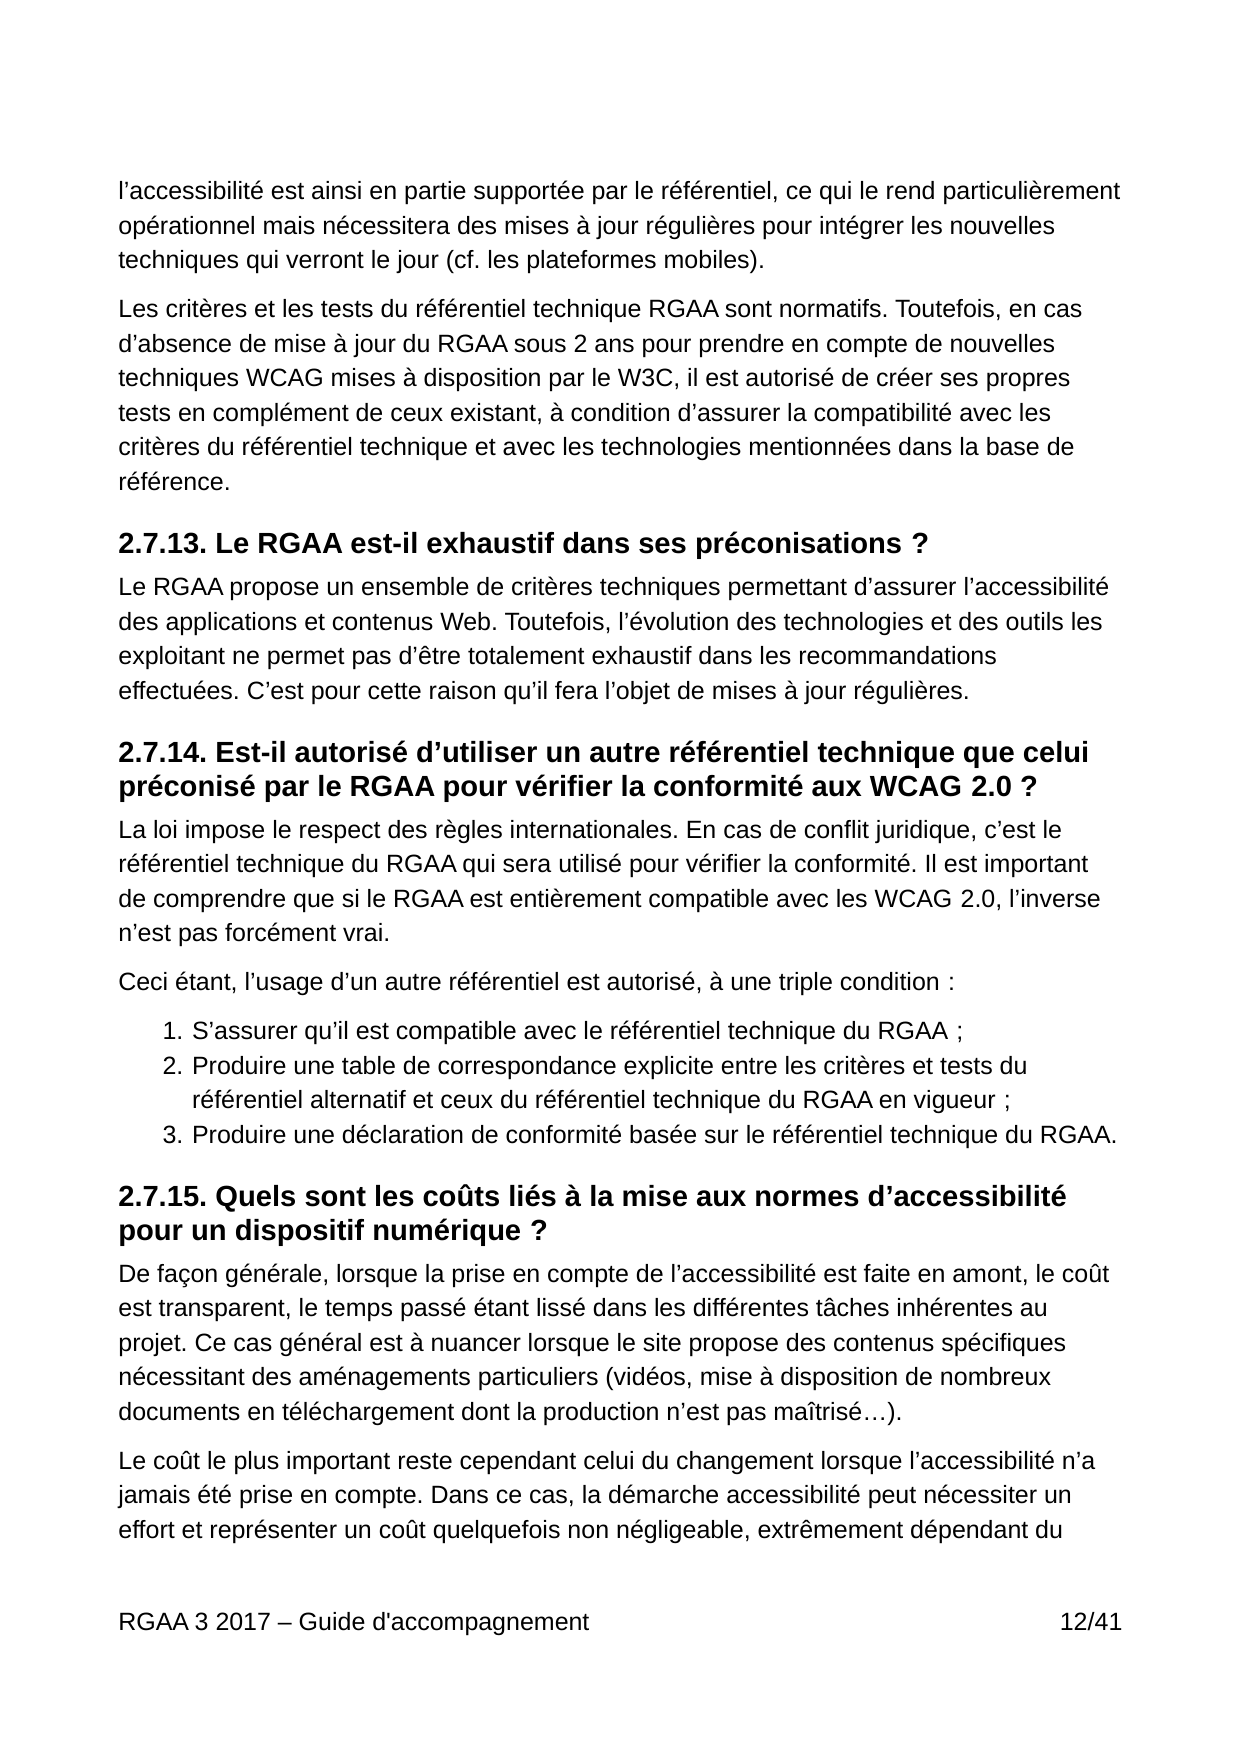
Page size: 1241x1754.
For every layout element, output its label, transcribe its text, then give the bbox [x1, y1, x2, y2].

subtitle 2.7.14. Est-il autorisé d’utiliser un autre référentiel technique que celui préconisé par le RGAA pour vérifier la conformité aux WCAG 2.0 ? [118, 735, 1122, 802]
subtitle 2.7.13. Le RGAA est-il exhaustif dans ses préconisations ? [118, 526, 1122, 560]
list Produire une table de correspondance explicite entre les critères et tests du référentiel alternatif et ceux du référentiel technique du RGAA en vigueur ; [162, 1051, 1122, 1114]
text La loi impose le respect des règles internationales. En cas de conflit juridique, c’est le référentiel technique du RGAA qui sera utilisé pour vérifier la conformité. Il est important de comprendre que si le RGAA est entièrement compatible avec les WCAG 2.0, l’inverse n’est pas forcément vrai. [118, 815, 1122, 947]
text Le coût le plus important reste cependant celui du changement lorsque l’accessibilité n’a jamais été prise en compte. Dans ce cas, la démarche accessibilité peut nécessiter un effort et représenter un coût quelquefois non négligeable, extrêmement dépendant du [118, 1446, 1122, 1543]
text Ceci étant, l’usage d’un autre référentiel est autorisé, à une triple condition : [118, 967, 1122, 996]
subtitle 2.7.15. Quels sont les coûts liés à la mise aux normes d’accessibilité pour un dispositif numérique ? [118, 1179, 1122, 1246]
list Produire une déclaration de conformité basée sur le référentiel technique du RGAA. [162, 1120, 1122, 1148]
text Le RGAA propose un ensemble de critères techniques permettant d’assurer l’accessibilité des applications et contenus Web. Toutefois, l’évolution des technologies et des outils les exploitant ne permet pas d’être totalement exhaustif dans les recommandations effectuées. C’est pour cette raison qu’il fera l’objet de mises à jour régulières. [118, 572, 1122, 704]
text De façon générale, lorsque la prise en compte de l’accessibilité est faite en amont, le coût est transparent, le temps passé étant lissé dans les différentes tâches inhérentes au projet. Ce cas général est à nuancer lorsque le site propose des contenus spécifiques nécessitant des aménagements particuliers (vidéos, mise à disposition de nombreux documents en téléchargement dont la production n’est pas maîtrisé…). [118, 1259, 1122, 1426]
text l’accessibilité est ainsi en partie supportée par le référentiel, ce qui le rend particulièrement opérationnel mais nécessitera des mises à jour régulières pour intégrer les nouvelles techniques qui verront le jour (cf. les plateformes mobiles). [118, 176, 1122, 274]
list S’assurer qu’il est compatible avec le référentiel technique du RGAA ; [162, 1016, 1122, 1045]
text Les critères et les tests du référentiel technique RGAA sont normatifs. Toutefois, en cas d’absence de mise à jour du RGAA sous 2 ans pour prendre en compte de nouvelles techniques WCAG mises à disposition par le W3C, il est autorisé de créer ses propres tests en complément de ceux existant, à condition d’assurer la compatibilité avec les critères du référentiel technique et avec les technologies mentionnées dans la base de référence. [118, 294, 1122, 496]
